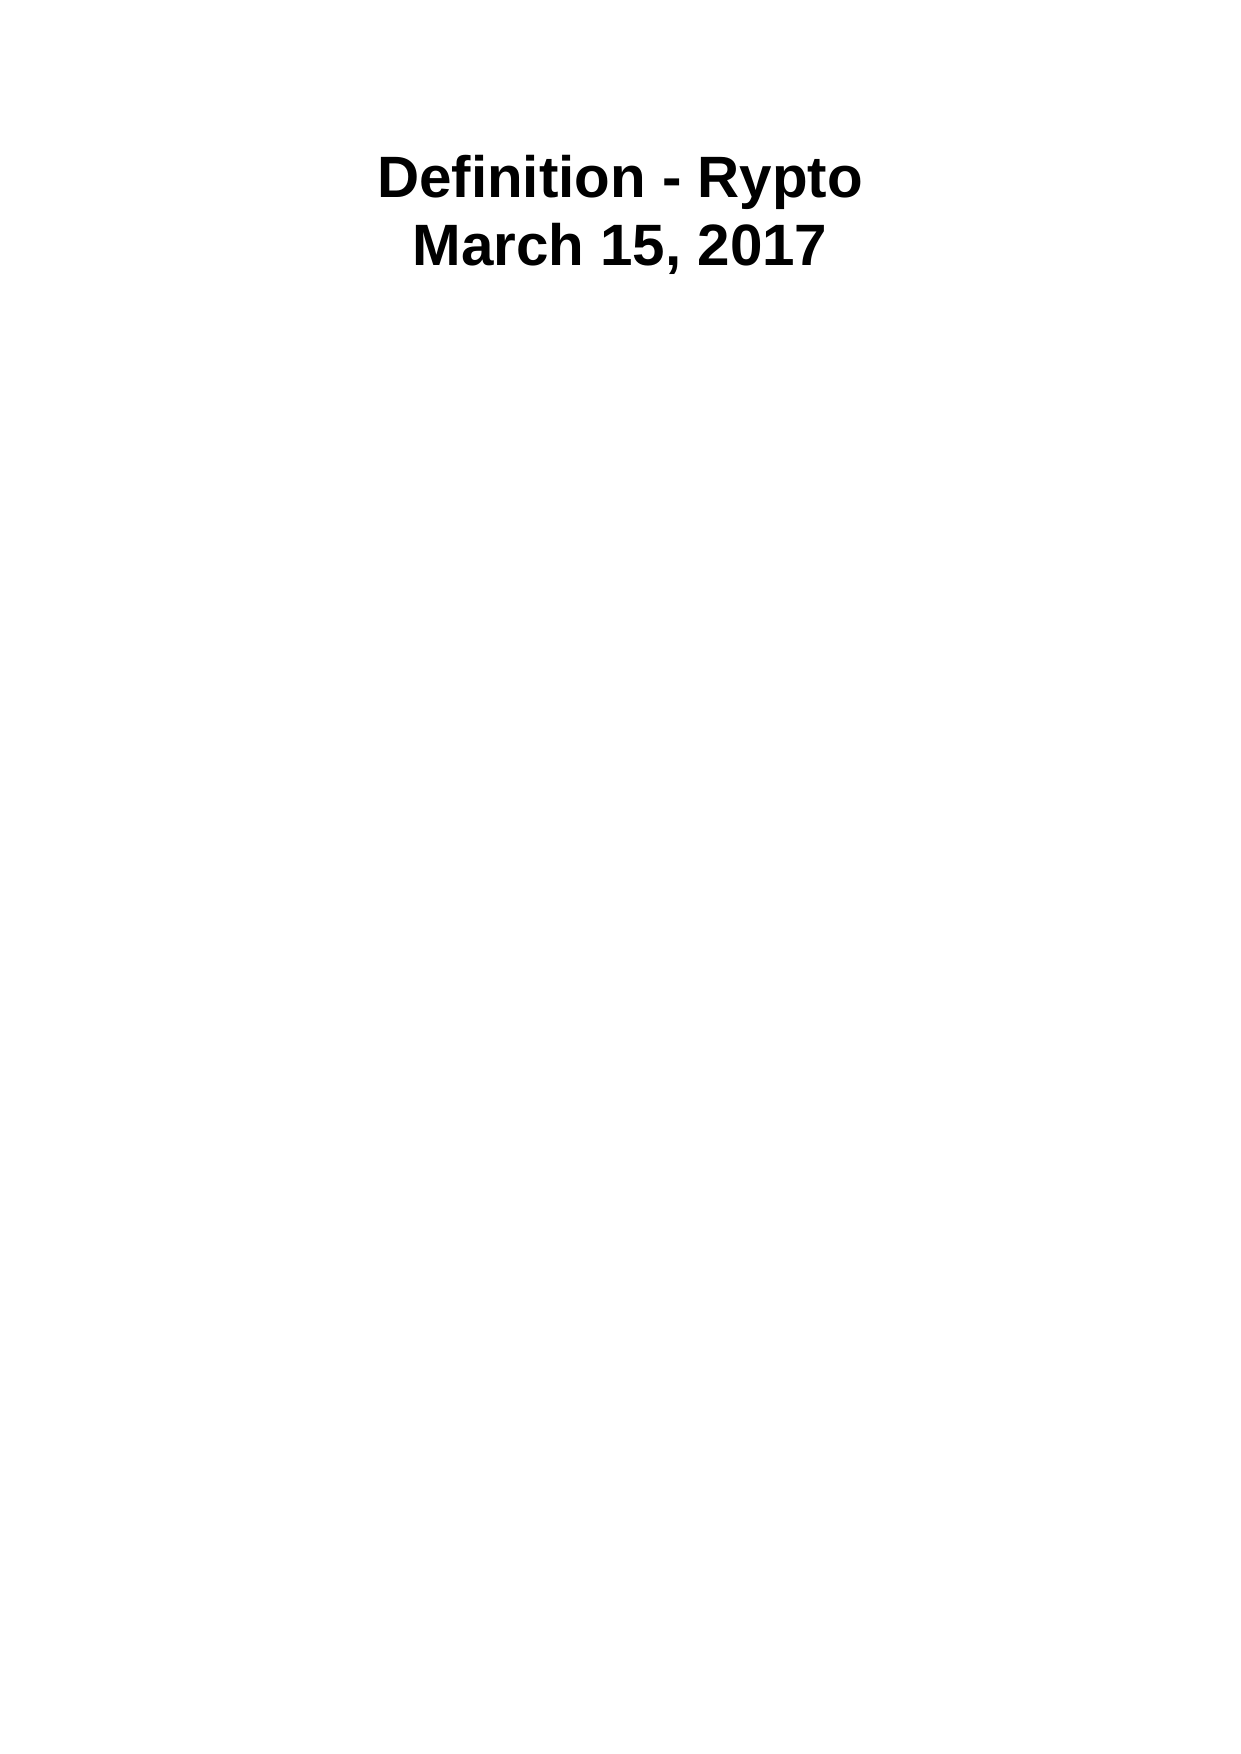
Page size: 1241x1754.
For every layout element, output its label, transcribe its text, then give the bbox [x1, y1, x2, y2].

title Definition - Rypto March 15, 2017 [118, 143, 1122, 277]
